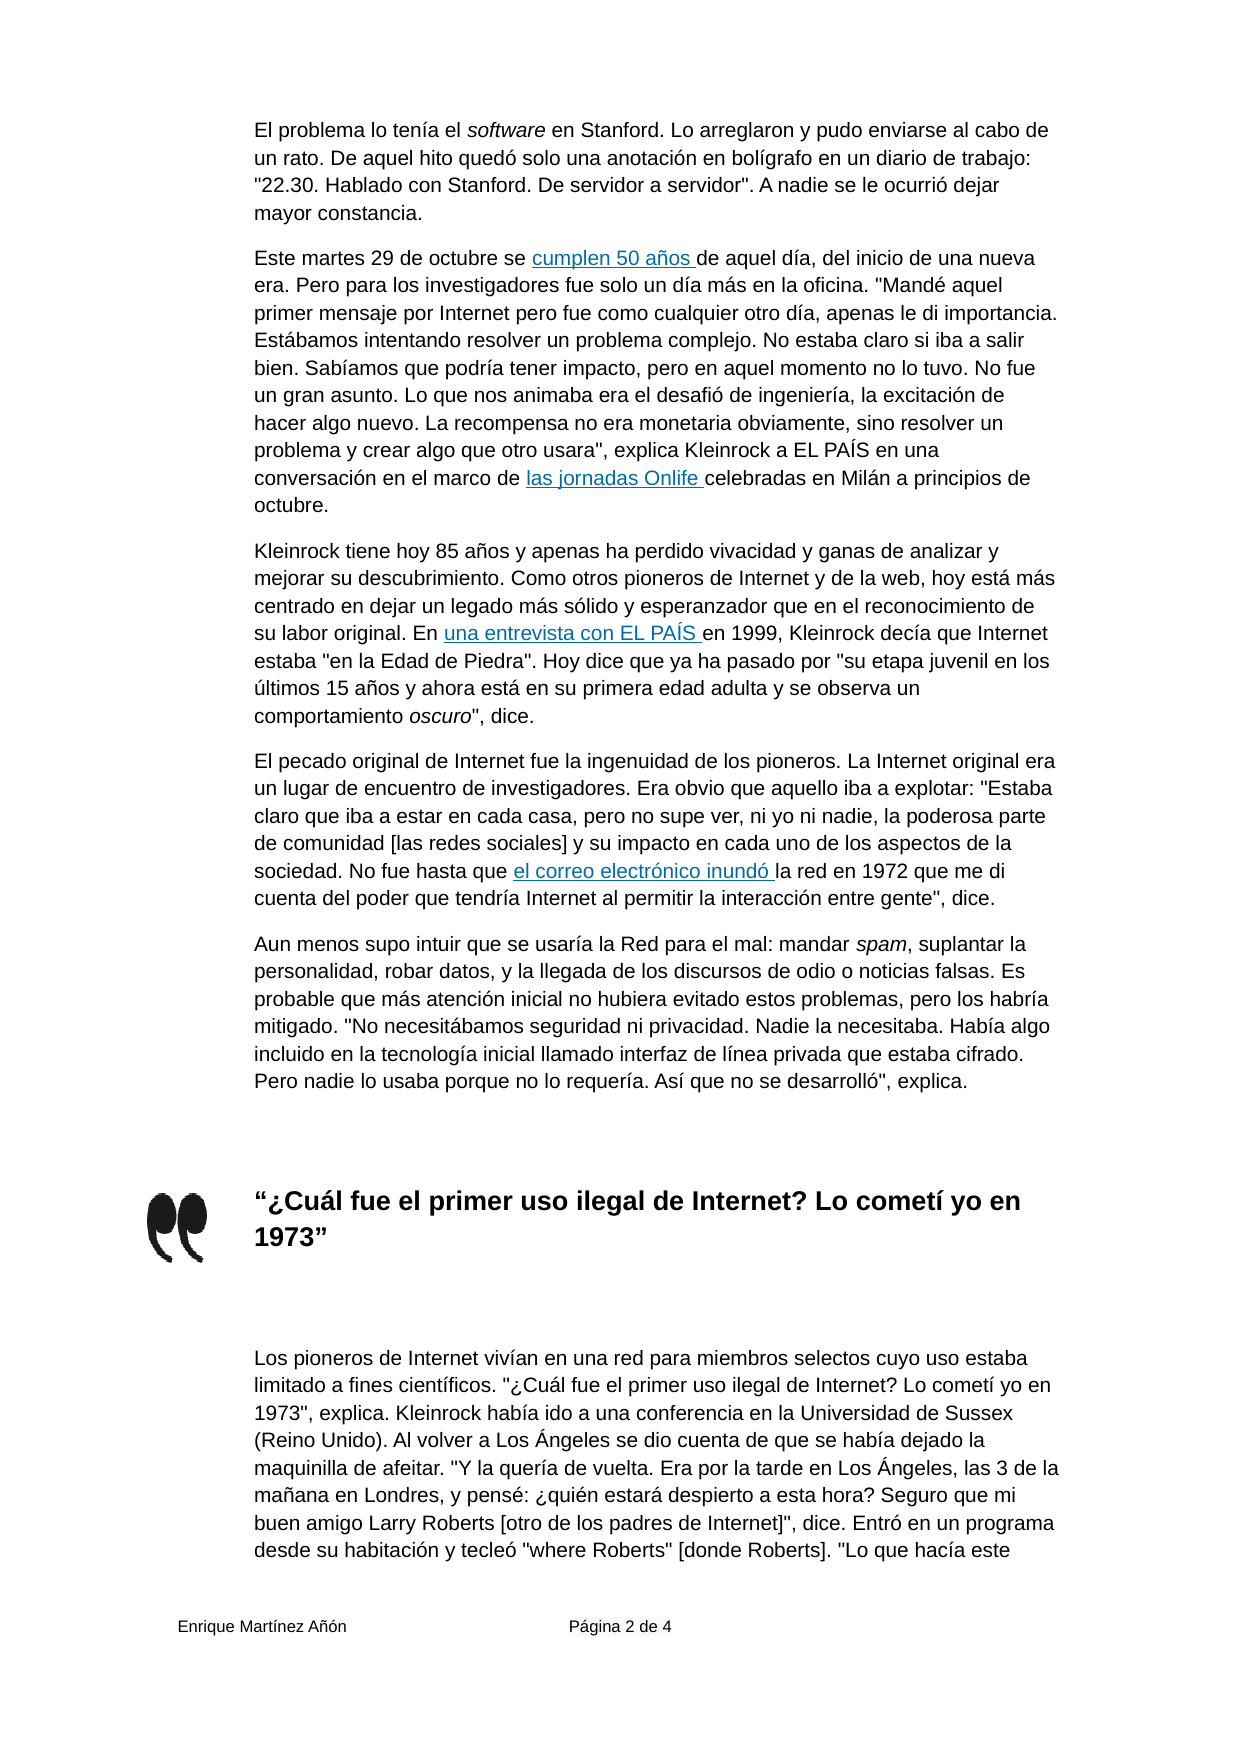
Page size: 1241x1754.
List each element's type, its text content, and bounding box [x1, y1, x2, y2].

text Kleinrock tiene hoy 85 años y apenas ha perdido vivacidad y ganas de analizar y mejorar su descubrimiento. Como otros pioneros de Internet y de la web, hoy está más centrado en dejar un legado más sólido y esperanzador que en el reconocimiento de su labor original. En una entrevista con EL PAÍS en 1999, Kleinrock decía que Internet estaba "en la Edad de Piedra". Hoy dice que ya ha pasado por "su etapa juvenil en los últimos 15 años y ahora está en su primera edad adulta y se observa un comportamiento oscuro", dice. [254, 538, 1063, 727]
text El pecado original de Internet fue la ingenuidad de los pioneros. La Internet original era un lugar de encuentro de investigadores. Era obvio que aquello iba a explotar: "Estaba claro que iba a estar en cada casa, pero no supe ver, ni yo ni nadie, la poderosa parte de comunidad [las redes sociales] y su impacto en cada uno de los aspectos de la sociedad. No fue hasta que el correo electrónico inundó la red en 1972 que me di cuenta del poder que tendría Internet al permitir la interacción entre gente", dice. [254, 749, 1063, 910]
text Los pioneros de Internet vivían en una red para miembros selectos cuyo uso estaba limitado a fines científicos. "¿Cuál fue el primer uso ilegal de Internet? Lo cometí yo en 1973", explica. Kleinrock había ido a una conferencia en la Universidad de Sussex (Reino Unido). Al volver a Los Ángeles se dio cuenta de que se había dejado la maquinilla de afeitar. "Y la quería de vuelta. Era por la tarde en Los Ángeles, las 3 de la mañana en Londres, y pensé: ¿quién estará despierto a esta hora? Seguro que mi buen amigo Larry Roberts [otro de los padres de Internet]", dice. Entró en un programa desde su habitación y tecleó "where Roberts" [donde Roberts]. "Lo que hacía este [254, 1345, 1063, 1562]
text Este martes 29 de octubre se cumplen 50 años de aquel día, del inicio de una nueva era. Pero para los investigadores fue solo un día más en la oficina. "Mandé aquel primer mensaje por Internet pero fue como cualquier otro día, apenas le di importancia. Estábamos intentando resolver un problema complejo. No estaba claro si iba a salir bien. Sabíamos que podría tener impacto, pero en aquel momento no lo tuvo. No fue un gran asunto. Lo que nos animaba era el desafió de ingeniería, la excitación de hacer algo nuevo. La recompensa no era monetaria obviamente, sino resolver un problema y crear algo que otro usara", explica Kleinrock a EL PAÍS en una conversación en el marco de las jornadas Onlife celebradas en Milán a principios de octubre. [254, 246, 1063, 517]
picture [141, 1183, 213, 1276]
text El problema lo tenía el software en Stanford. Lo arreglaron y pudo enviarse al cabo de un rato. De aquel hito quedó solo una anotación en bolígrafo en un diario de trabajo: "22.30. Hablado con Stanford. De servidor a servidor". A nadie se le ocurrió dejar mayor constancia. [254, 118, 1063, 224]
text “¿Cuál fue el primer uso ilegal de Internet? Lo cometí yo en 1973” [254, 1185, 1063, 1252]
text Aun menos supo intuir que se usaría la Red para el mal: mandar spam, suplantar la personalidad, robar datos, y la llegada de los discursos de odio o noticias falsas. Es probable que más atención inicial no hubiera evitado estos problemas, pero los habría mitigado. "No necesitábamos seguridad ni privacidad. Nadie la necesitaba. Había algo incluido en la tecnología inicial llamado interfaz de línea privada que estaba cifrado. Pero nadie lo usaba porque no lo requería. Así que no se desarrolló", explica. [254, 931, 1063, 1093]
